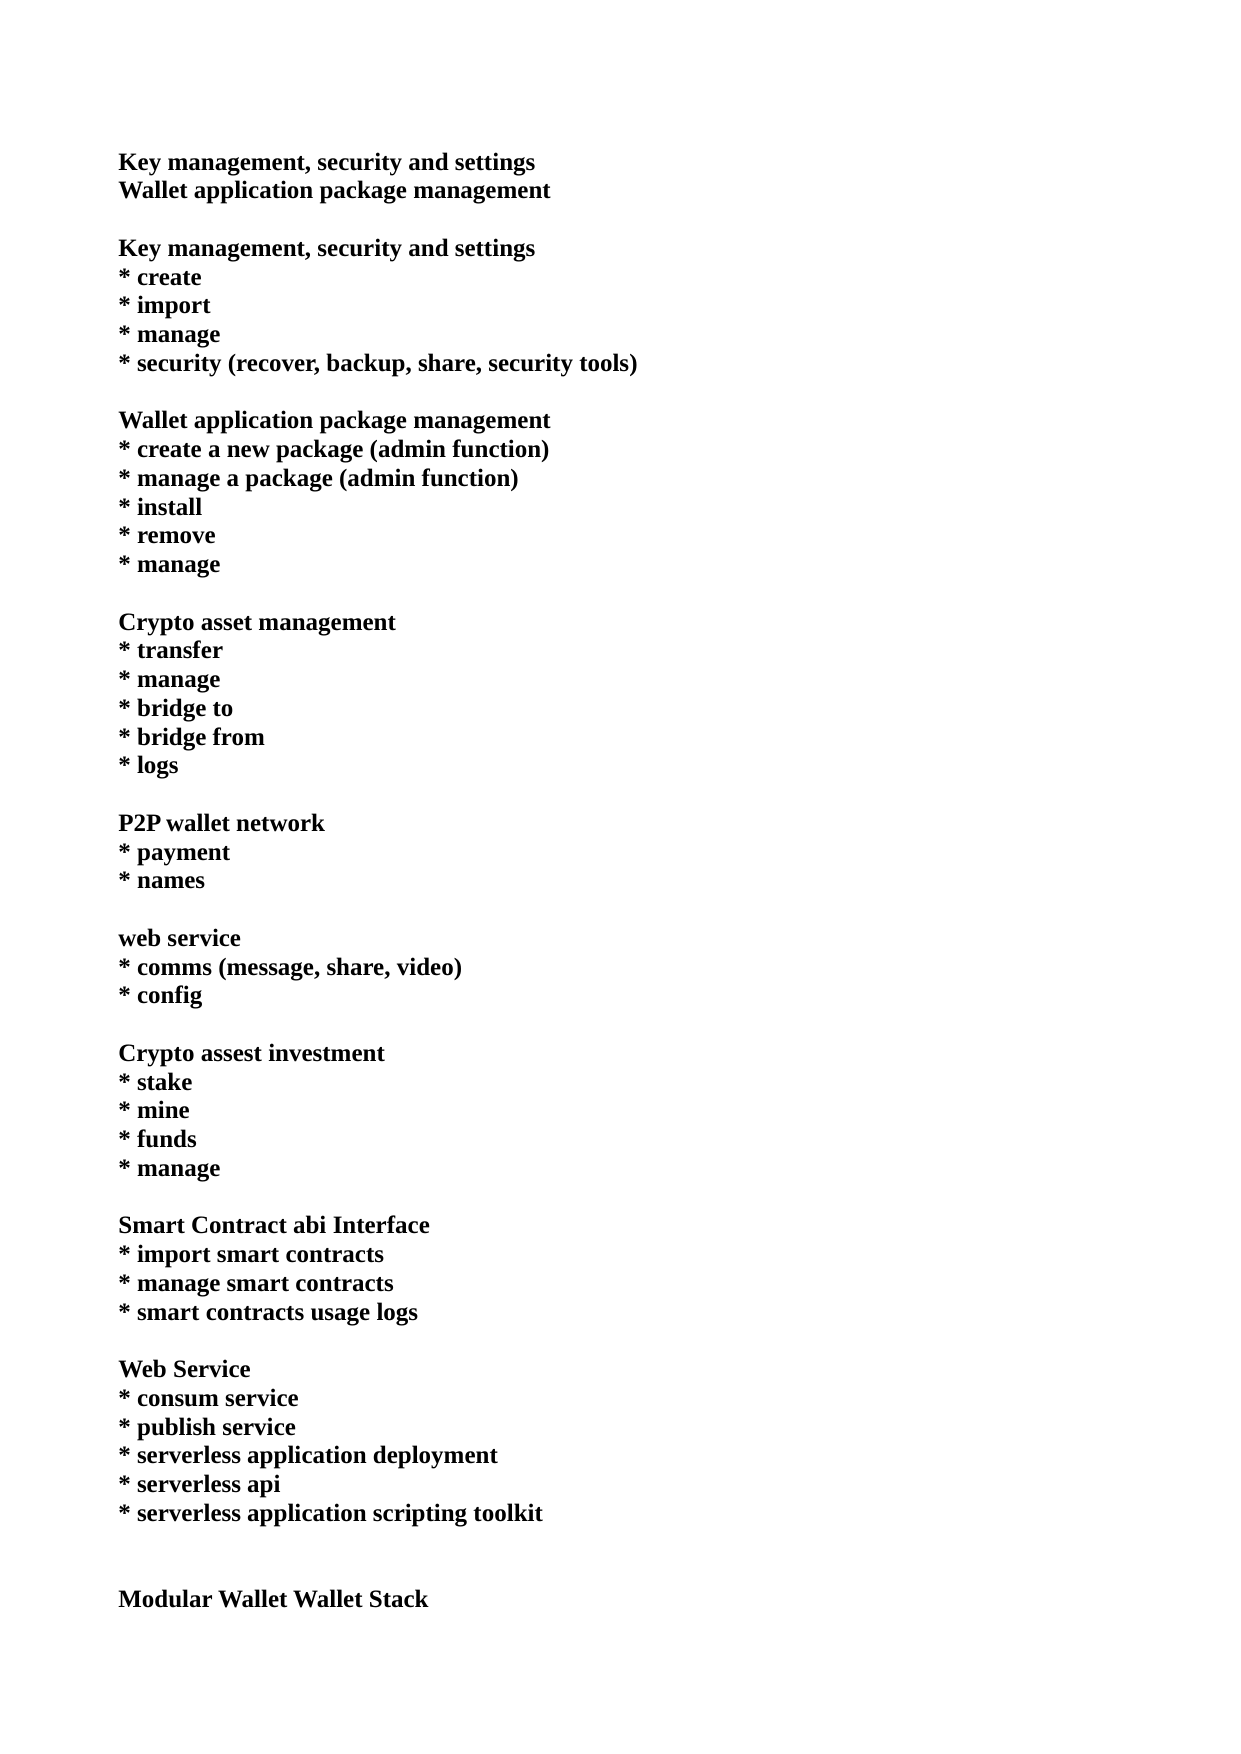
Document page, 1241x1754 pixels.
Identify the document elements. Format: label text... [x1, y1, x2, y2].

text * smart contracts usage logs [118, 1297, 1122, 1326]
text * bridge from [118, 722, 1122, 751]
text * transfer [118, 636, 1122, 664]
text * security (recover, backup, share, security tools) [118, 348, 1122, 377]
text * funds [118, 1124, 1122, 1153]
text Key management, security and settings [118, 233, 1122, 262]
text Wallet application package management [118, 406, 1122, 434]
text Crypto assest investment [118, 1038, 1122, 1067]
text * manage a package (admin function) [118, 463, 1122, 492]
text * serverless application deployment [118, 1441, 1122, 1469]
text Smart Contract abi Interface [118, 1211, 1122, 1239]
text * serverless application scripting toolkit [118, 1498, 1122, 1527]
text Wallet application package management [118, 176, 1122, 204]
text * manage [118, 549, 1122, 578]
text * logs [118, 751, 1122, 779]
text * install [118, 492, 1122, 521]
text * mine [118, 1096, 1122, 1124]
text * payment [118, 837, 1122, 866]
text Modular Wallet Wallet Stack [118, 1584, 1122, 1613]
text * config [118, 981, 1122, 1009]
text * publish service [118, 1412, 1122, 1441]
text * remove [118, 521, 1122, 549]
text * serverless api [118, 1469, 1122, 1498]
text * import smart contracts [118, 1239, 1122, 1268]
text * manage smart contracts [118, 1268, 1122, 1297]
text * import [118, 291, 1122, 319]
text * consum service [118, 1383, 1122, 1412]
text * create a new package (admin function) [118, 434, 1122, 463]
text * bridge to [118, 693, 1122, 722]
text * manage [118, 664, 1122, 693]
text * names [118, 866, 1122, 894]
text * manage [118, 1153, 1122, 1182]
text Web Service [118, 1354, 1122, 1383]
text * create [118, 262, 1122, 291]
text * manage [118, 319, 1122, 348]
text Key management, security and settings [118, 147, 1122, 176]
text * comms (message, share, video) [118, 952, 1122, 981]
text Crypto asset management [118, 607, 1122, 636]
text * stake [118, 1067, 1122, 1096]
text web service [118, 923, 1122, 952]
text P2P wallet network [118, 808, 1122, 837]
